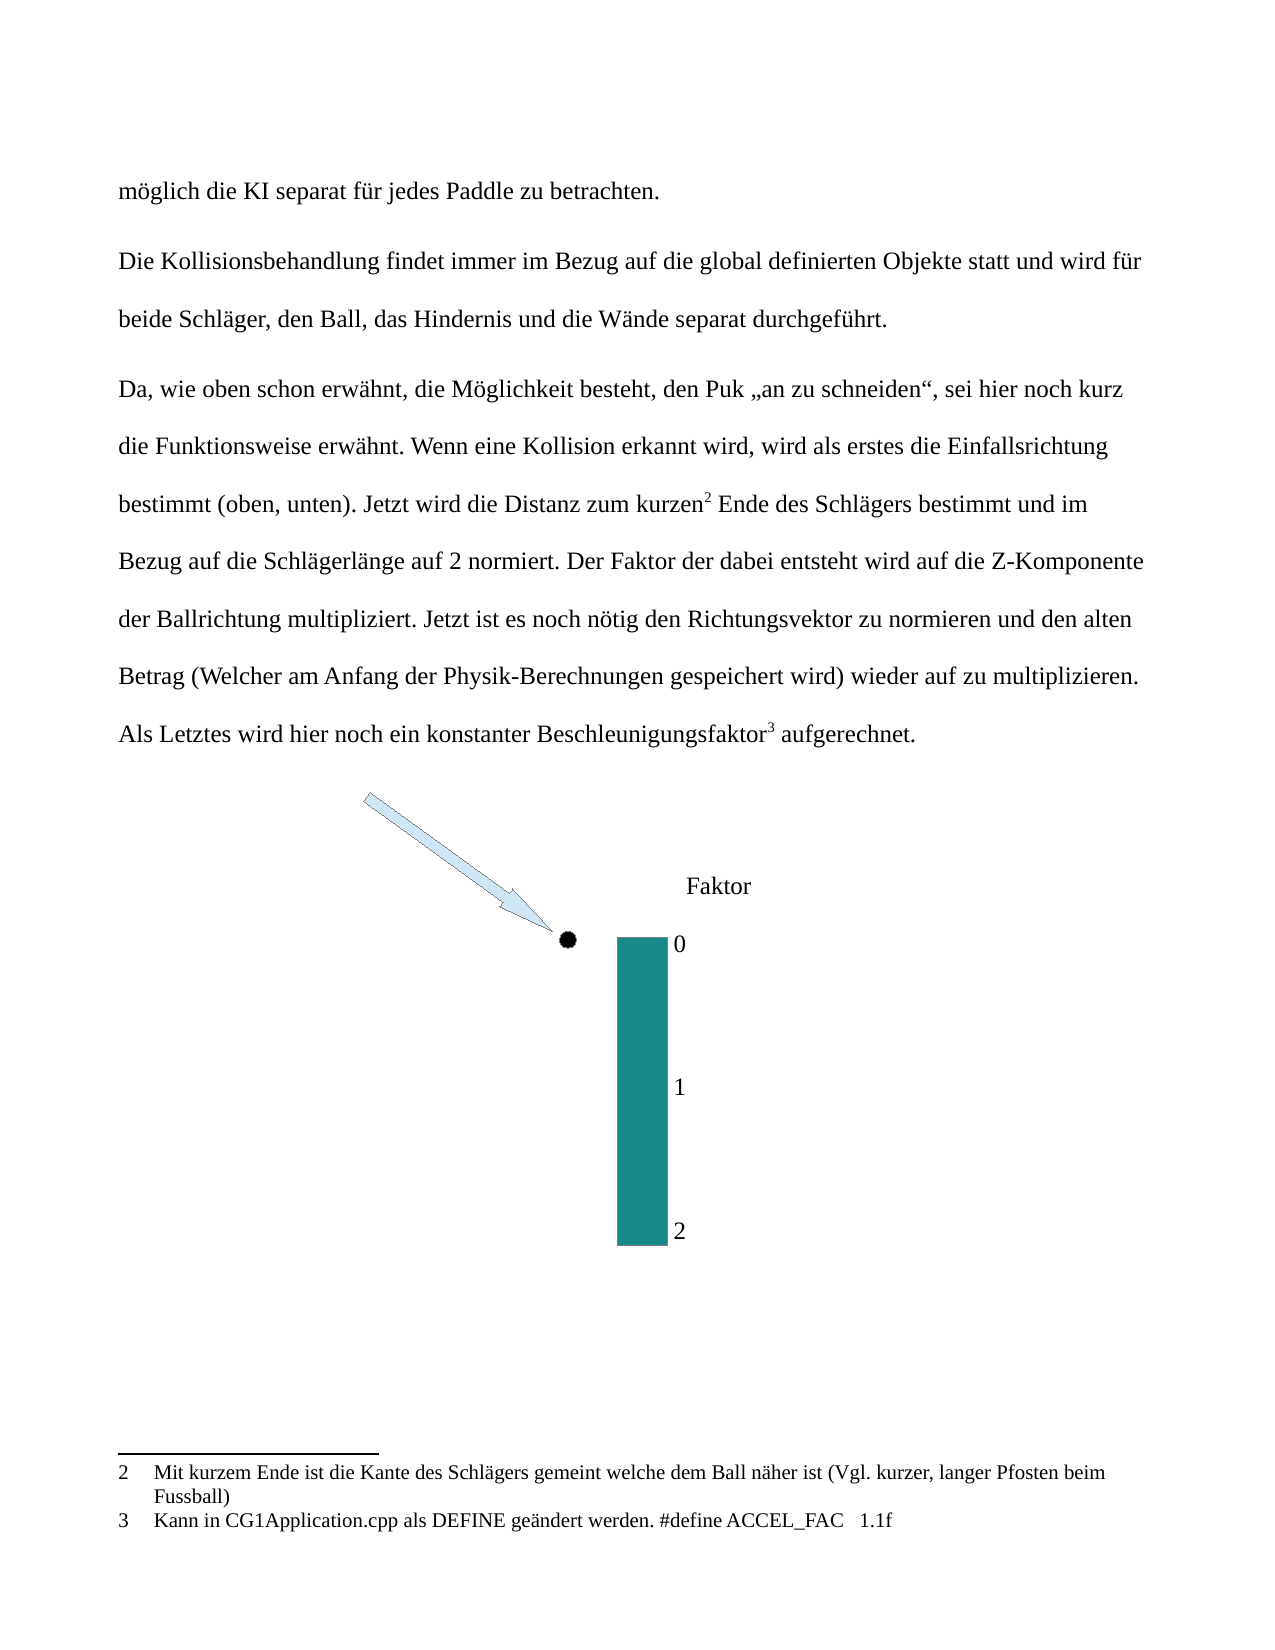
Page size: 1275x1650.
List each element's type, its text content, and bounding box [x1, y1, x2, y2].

text Mit kurzem Ende ist die Kante des Schlägers gemeint welche dem Ball näher ist (Vgl. kurzer, langer Pfosten beim Fussball) [118, 1460, 1157, 1508]
text Die Kollisionsbehandlung findet immer im Bezug auf die global definierten Objekte statt und wird für beide Schläger, den Ball, das Hindernis und die Wände separat durchgeführt. [118, 246, 1157, 333]
text möglich die KI separat für jedes Paddle zu betrachten. [118, 176, 1157, 205]
text Kann in CG1Application.cpp als DEFINE geändert werden. #define ACCEL_FAC 1.1f [118, 1508, 1157, 1532]
text Da, wie oben schon erwähnt, die Möglichkeit besteht, den Puk „an zu schneiden“, sei hier noch kurz die Funktionsweise erwähnt. Wenn eine Kollision erkannt wird, wird als erstes die Einfallsrichtung bestimmt (oben, unten). Jetzt wird die Distanz zum kurzen Ende des Schlägers bestimmt und im Bezug auf die Schlägerlänge auf 2 normiert. Der Faktor der dabei entsteht wird auf die Z-Komponente der Ballrichtung multipliziert. Jetzt ist es noch nötig den Richtungsvektor zu normieren und den alten Betrag (Welcher am Anfang der Physik-Berechnungen gespeichert wird) wieder auf zu multiplizieren. Als Letztes wird hier noch ein konstanter Beschleunigungsfaktor aufgerechnet. [118, 374, 1157, 748]
